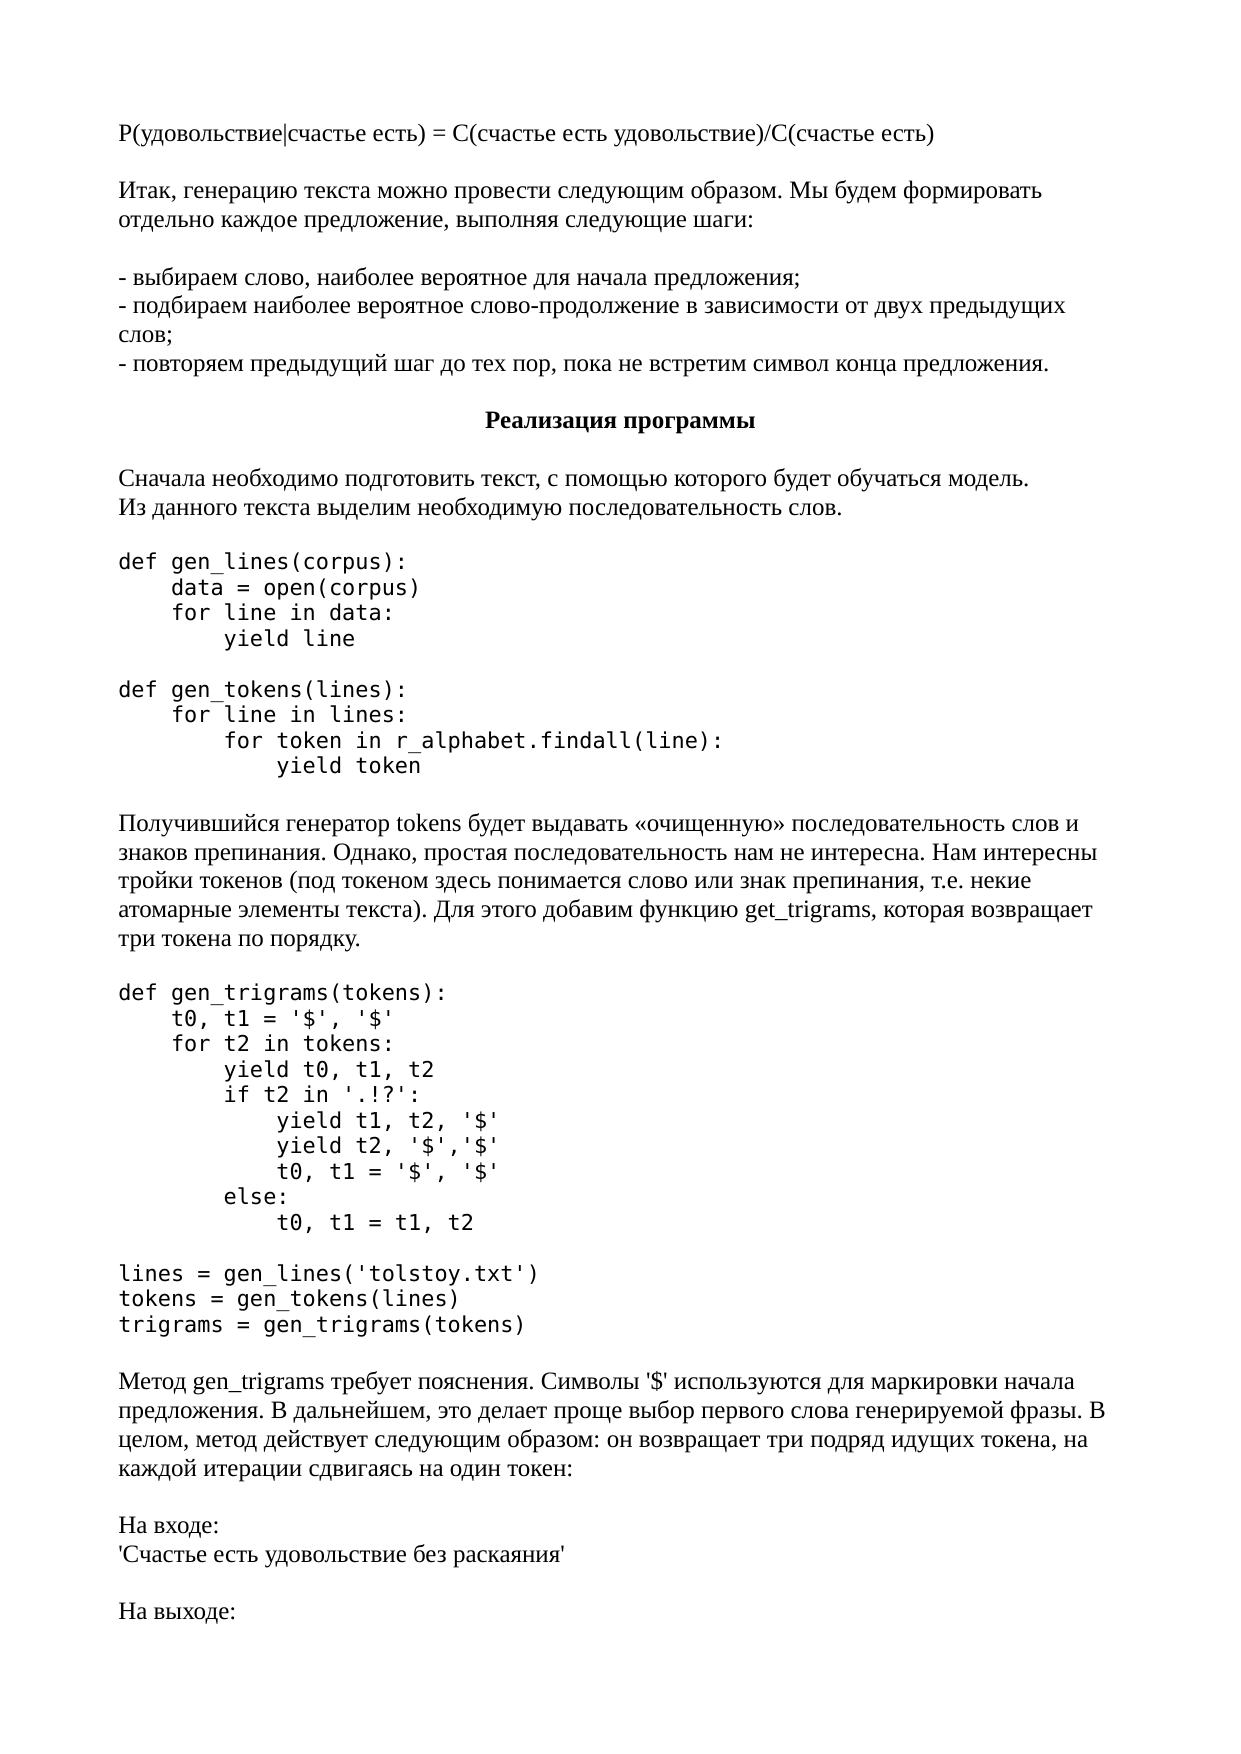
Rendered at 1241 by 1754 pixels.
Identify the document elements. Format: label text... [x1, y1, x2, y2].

text t0, t1 = '$', '$' [118, 1006, 1122, 1031]
text for token in r_alphabet.findall(line): [118, 728, 1122, 753]
text else: [118, 1184, 1122, 1210]
text data = open(corpus) [118, 575, 1122, 600]
text На входе: [118, 1510, 1122, 1539]
text yield token [118, 753, 1122, 779]
text На выходе: [118, 1596, 1122, 1625]
text if t2 in '.!?': [118, 1082, 1122, 1108]
text Из данного текста выделим необходимую последовательность слов. [118, 492, 1122, 521]
text yield line [118, 626, 1122, 651]
text - подбираем наиболее вероятное слово-продолжение в зависимости от двух предыдущих слов; [118, 291, 1122, 348]
text def gen_trigrams(tokens): [118, 980, 1122, 1006]
text 'Счастье есть удовольствие без раскаяния' [118, 1539, 1122, 1568]
text yield t1, t2, '$' [118, 1108, 1122, 1133]
text yield t0, t1, t2 [118, 1057, 1122, 1082]
text trigrams = gen_trigrams(tokens) [118, 1312, 1122, 1338]
text tokens = gen_tokens(lines) [118, 1287, 1122, 1312]
text for line in data: [118, 600, 1122, 626]
text Итак, генерацию текста можно провести следующим образом. Мы будем формировать отдельно каждое предложение, выполняя следующие шаги: [118, 176, 1122, 233]
subtitle Реализация программы [118, 406, 1122, 434]
text - выбираем слово, наиболее вероятное для начала предложения; [118, 262, 1122, 291]
text for t2 in tokens: [118, 1031, 1122, 1057]
text yield t2, '$','$' [118, 1133, 1122, 1159]
text Сначала необходимо подготовить текст, с помощью которого будет обучаться модель. [118, 463, 1122, 492]
text - повторяем предыдущий шаг до тех пор, пока не встретим символ конца предложения. [118, 348, 1122, 377]
text Метод gen_trigrams требует пояснения. Символы '$' используются для маркировки начала предложения. В дальнейшем, это делает проще выбор первого слова генерируемой фразы. В целом, метод действует следующим образом: он возвращает три подряд идущих токена, на каждой итерации сдвигаясь на один токен: [118, 1366, 1122, 1481]
text Получившийся генератор tokens будет выдавать «очищенную» последовательность слов и знаков препинания. Однако, простая последовательность нам не интересна. Нам интересны тройки токенов (под токеном здесь понимается слово или знак препинания, т.е. некие атомарные элементы текста). Для этого добавим функцию get_trigrams, которая возвращает три токена по порядку. [118, 808, 1122, 952]
text def gen_lines(corpus): [118, 549, 1122, 575]
text P(удовольствие|счастье есть) = C(счастье есть удовольствие)/С(счастье есть) [118, 118, 1122, 147]
text for line in lines: [118, 702, 1122, 728]
text lines = gen_lines('tolstoy.txt') [118, 1261, 1122, 1287]
text t0, t1 = t1, t2 [118, 1210, 1122, 1236]
text def gen_tokens(lines): [118, 677, 1122, 702]
text t0, t1 = '$', '$' [118, 1159, 1122, 1184]
